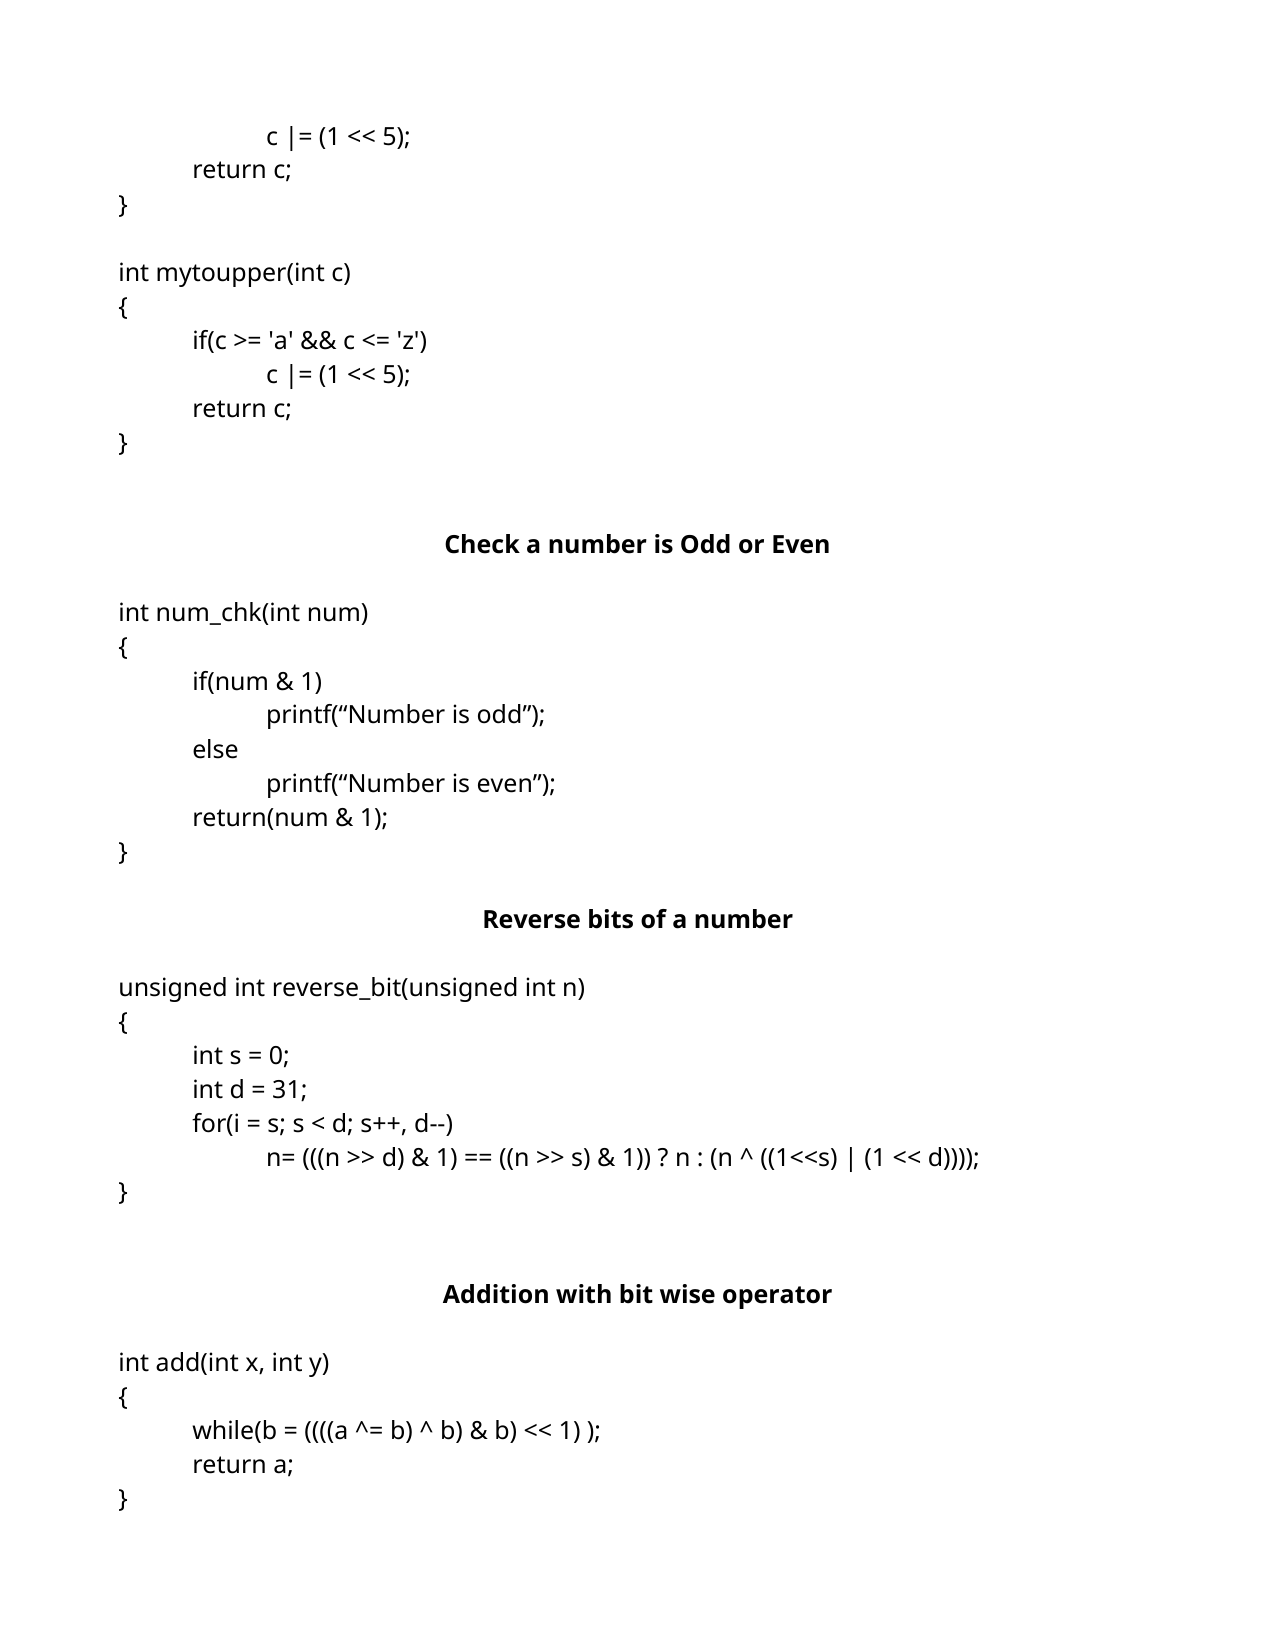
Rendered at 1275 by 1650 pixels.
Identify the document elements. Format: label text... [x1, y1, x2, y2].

text c |= (1 << 5); [118, 118, 1157, 152]
text } [118, 1481, 1157, 1515]
text { [118, 629, 1157, 663]
text return(num & 1); [118, 799, 1157, 833]
text { [118, 288, 1157, 322]
text else [118, 731, 1157, 765]
text printf(“Number is even”); [118, 765, 1157, 799]
text for(i = s; s < d; s++, d--) [118, 1106, 1157, 1140]
text return c; [118, 391, 1157, 425]
text } [118, 186, 1157, 220]
text int d = 31; [118, 1072, 1157, 1106]
text if(c >= 'a' && c <= 'z') [118, 322, 1157, 357]
text } [118, 1174, 1157, 1208]
text return a; [118, 1447, 1157, 1481]
text if(num & 1) [118, 663, 1157, 697]
text return c; [118, 152, 1157, 186]
text Addition with bit wise operator [118, 1276, 1157, 1310]
text { [118, 1004, 1157, 1038]
text n= (((n >> d) & 1) == ((n >> s) & 1)) ? n : (n ^ ((1<<s) | (1 << d)))); [118, 1140, 1157, 1174]
text unsigned int reverse_bit(unsigned int n) [118, 970, 1157, 1004]
text } [118, 833, 1157, 867]
text Reverse bits of a number [118, 902, 1157, 936]
text int s = 0; [118, 1038, 1157, 1072]
text int num_chk(int num) [118, 595, 1157, 629]
text while(b = ((((a ^= b) ^ b) & b) << 1) ); [118, 1412, 1157, 1447]
text } [118, 425, 1157, 459]
text Check a number is Odd or Even [118, 527, 1157, 561]
text c |= (1 << 5); [118, 357, 1157, 391]
text { [118, 1378, 1157, 1412]
text int mytoupper(int c) [118, 254, 1157, 288]
text printf(“Number is odd”); [118, 697, 1157, 731]
text int add(int x, int y) [118, 1344, 1157, 1378]
